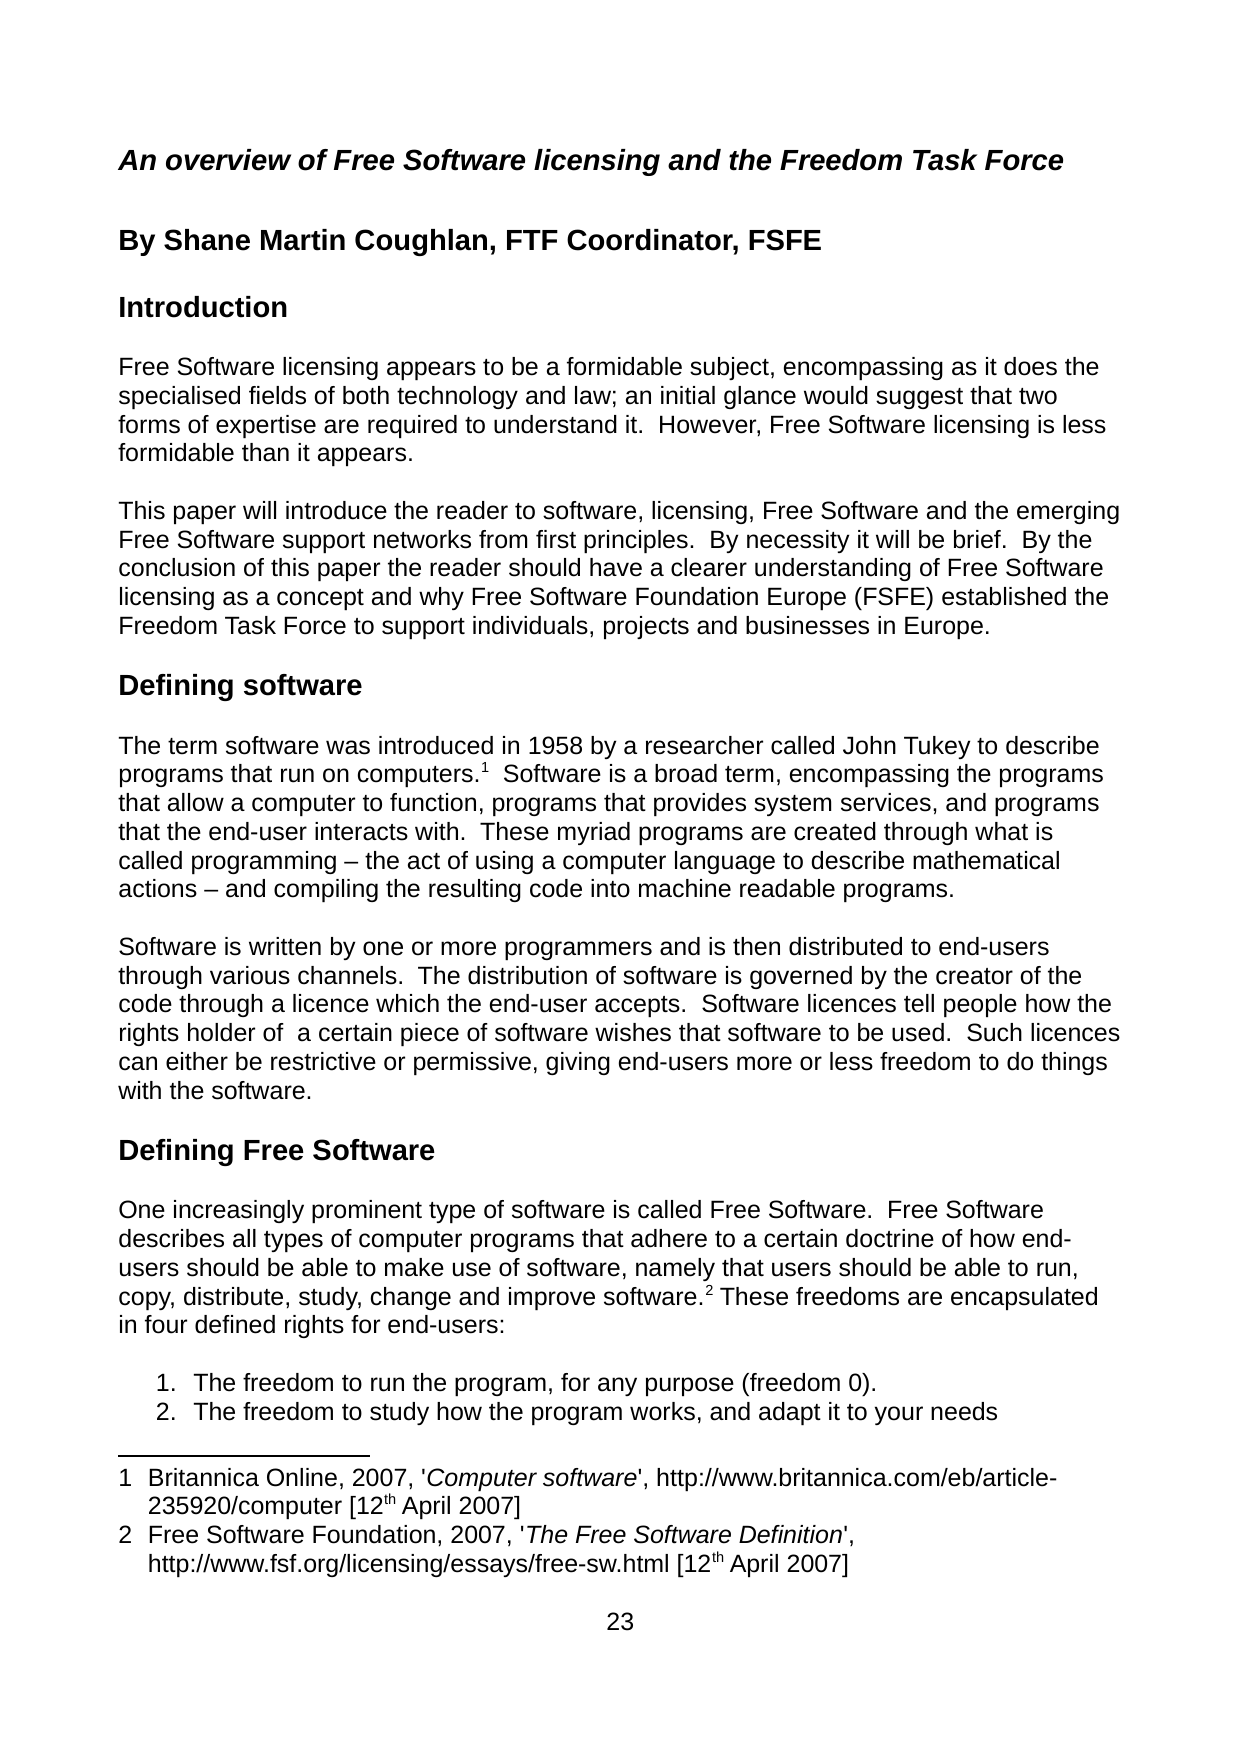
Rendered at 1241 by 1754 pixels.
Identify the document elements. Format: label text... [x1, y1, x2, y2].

list The freedom to study how the program works, and adapt it to your needs [156, 1397, 1122, 1425]
list The freedom to run the program, for any purpose (freedom 0). [156, 1368, 1122, 1397]
text Introduction [118, 290, 1122, 323]
text By Shane Martin Coughlan, FTF Coordinator, FSFE [118, 223, 1122, 256]
text This paper will introduce the reader to software, licensing, Free Software and the emerging Free Software support networks from first principles. By necessity it will be brief. By the conclusion of this paper the reader should have a clearer understanding of Free Software licensing as a concept and why Free Software Foundation Europe (FSFE) established the Freedom Task Force to support individuals, projects and businesses in Europe. [118, 496, 1122, 639]
text Britannica Online, 2007, 'Computer software', http://www.britannica.com/eb/article-235920/computer [12th April 2007] [118, 1462, 1122, 1520]
text Software is written by one or more programmers and is then distributed to end-users through various channels. The distribution of software is governed by the creator of the code through a licence which the end-user accepts. Software licences tell people how the rights holder of a certain piece of software wishes that software to be used. Such licences can either be restrictive or permissive, giving end-users more or less freedom to do things with the software. [118, 932, 1122, 1104]
text Free Software licensing appears to be a formidable subject, encompassing as it does the specialised fields of both technology and law; an initial glance would suggest that two forms of expertise are required to understand it. However, Free Software licensing is less formidable than it appears. [118, 352, 1122, 467]
text One increasingly prominent type of software is called Free Software. Free Software describes all types of computer programs that adhere to a certain doctrine of how end-users should be able to make use of software, namely that users should be able to run, copy, distribute, study, change and improve software. These freedoms are encapsulated in four defined rights for end-users: [118, 1195, 1122, 1339]
text The term software was introduced in 1958 by a researcher called John Tukey to describe programs that run on computers. Software is a broad term, encompassing the programs that allow a computer to function, programs that provides system services, and programs that the end-user interacts with. These myriad programs are created through what is called programming – the act of using a computer language to describe mathematical actions – and compiling the resulting code into machine readable programs. [118, 731, 1122, 903]
subtitle An overview of Free Software licensing and the Freedom Task Force [118, 143, 1122, 177]
text Free Software Foundation, 2007, 'The Free Software Definition', http://www.fsf.org/licensing/essays/free-sw.html [12th April 2007] [118, 1520, 1122, 1577]
text Defining software [118, 668, 1122, 702]
text Defining Free Software [118, 1133, 1122, 1167]
